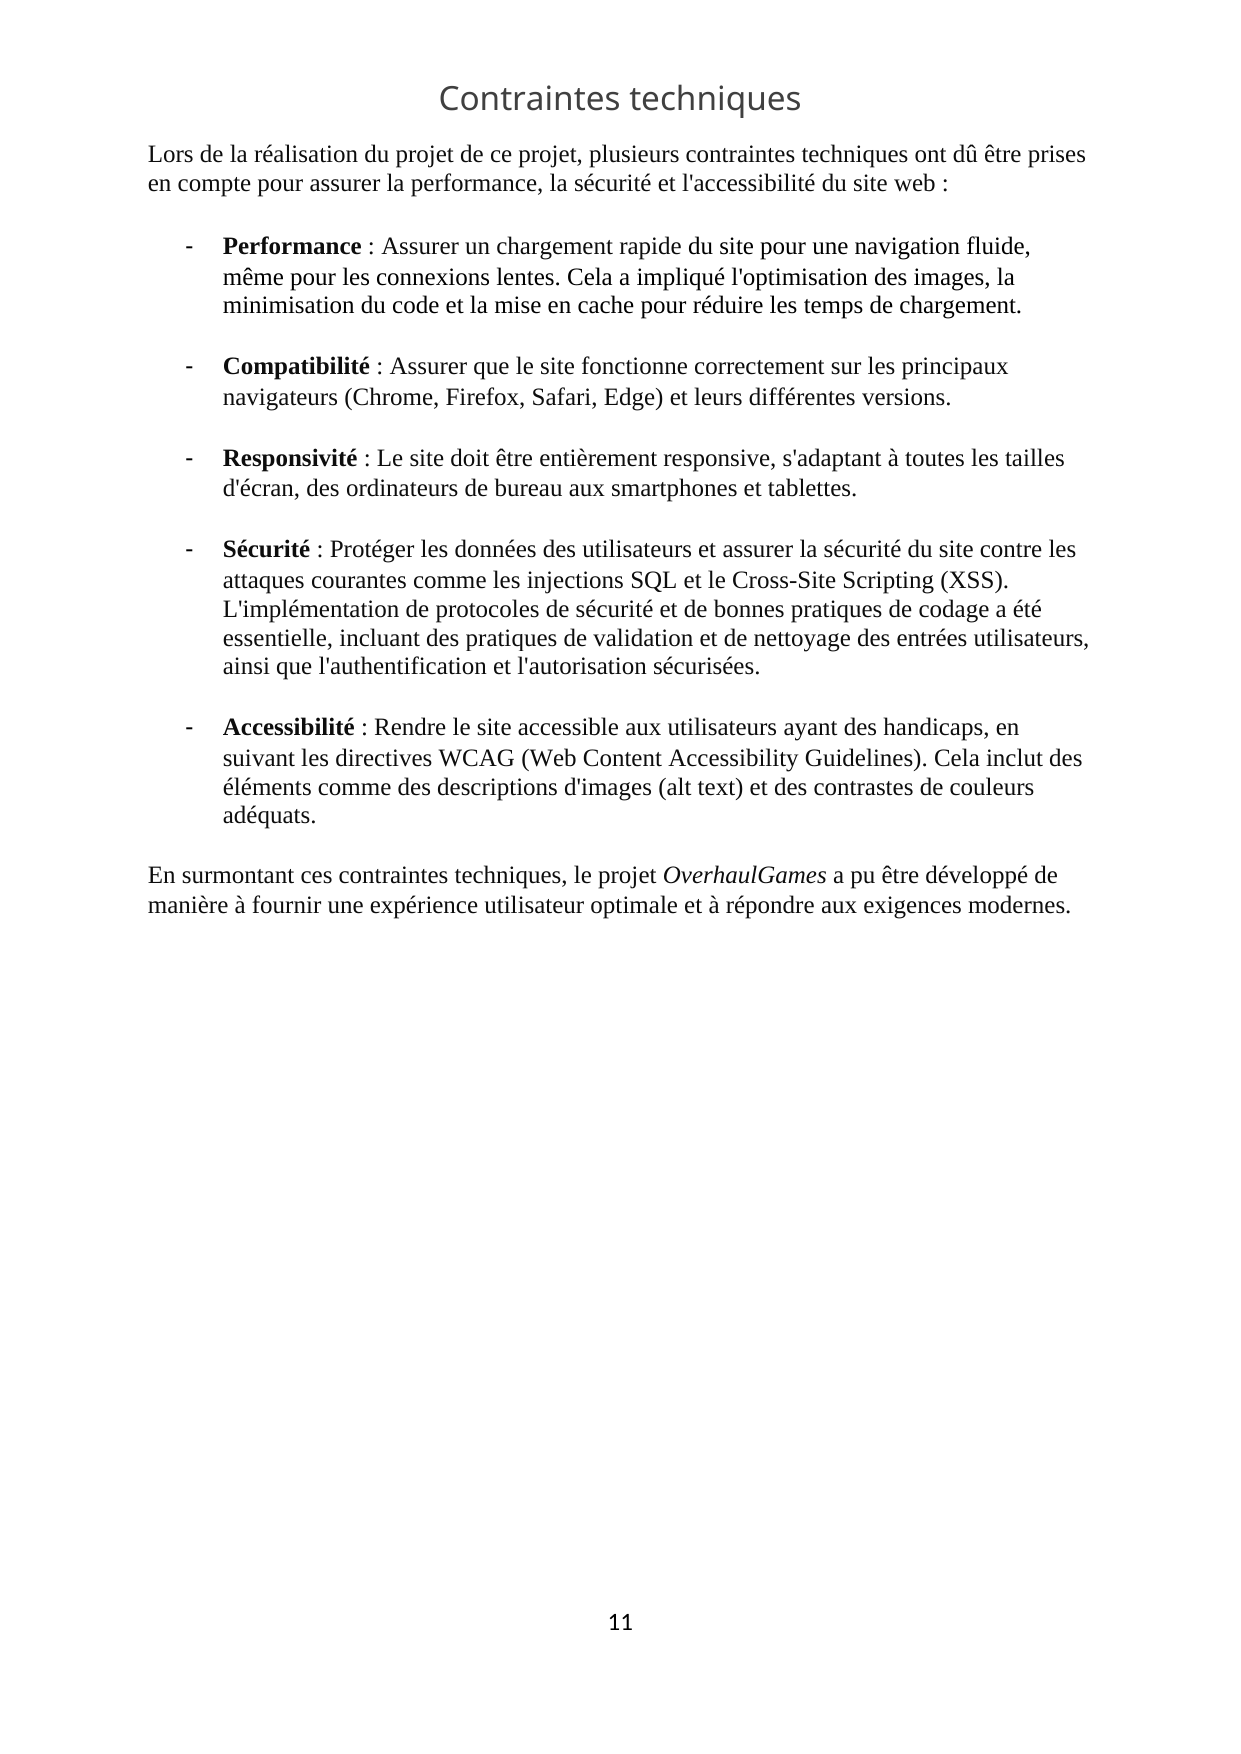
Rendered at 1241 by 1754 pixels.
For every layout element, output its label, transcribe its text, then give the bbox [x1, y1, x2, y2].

list Responsivité : Le site doit être entièrement responsive, s'adaptant à toutes les tailles d'écran, des ordinateurs de bureau aux smartphones et tablettes. [185, 439, 1093, 502]
list Sécurité : Protéger les données des utilisateurs et assurer la sécurité du site contre les attaques courantes comme les injections SQL et le Cross-Site Scripting (XSS). L'implémentation de protocoles de sécurité et de bonnes pratiques de codage a été essentielle, incluant des pratiques de validation et de nettoyage des entrées utilisateurs, ainsi que l'authentification et l'autorisation sécurisées. [185, 531, 1093, 680]
text Contraintes techniques [148, 75, 1093, 120]
text En surmontant ces contraintes techniques, le projet OverhaulGames a pu être développé de manière à fournir une expérience utilisateur optimale et à répondre aux exigences modernes. [148, 860, 1093, 919]
text Lors de la réalisation du projet de ce projet, plusieurs contraintes techniques ont dû être prises en compte pour assurer la performance, la sécurité et l'accessibilité du site web : [148, 139, 1093, 196]
list Compatibilité : Assurer que le site fonctionne correctement sur les principaux navigateurs (Chrome, Firefox, Safari, Edge) et leurs différentes versions. [185, 348, 1093, 411]
list Accessibilité : Rendre le site accessible aux utilisateurs ayant des handicaps, en suivant les directives WCAG (Web Content Accessibility Guidelines). Cela inclut des éléments comme des descriptions d'images (alt text) et des contrastes de couleurs adéquats. [185, 709, 1093, 829]
list Performance : Assurer un chargement rapide du site pour une navigation fluide, même pour les connexions lentes. Cela a impliqué l'optimisation des images, la minimisation du code et la mise en cache pour réduire les temps de chargement. [185, 228, 1093, 319]
